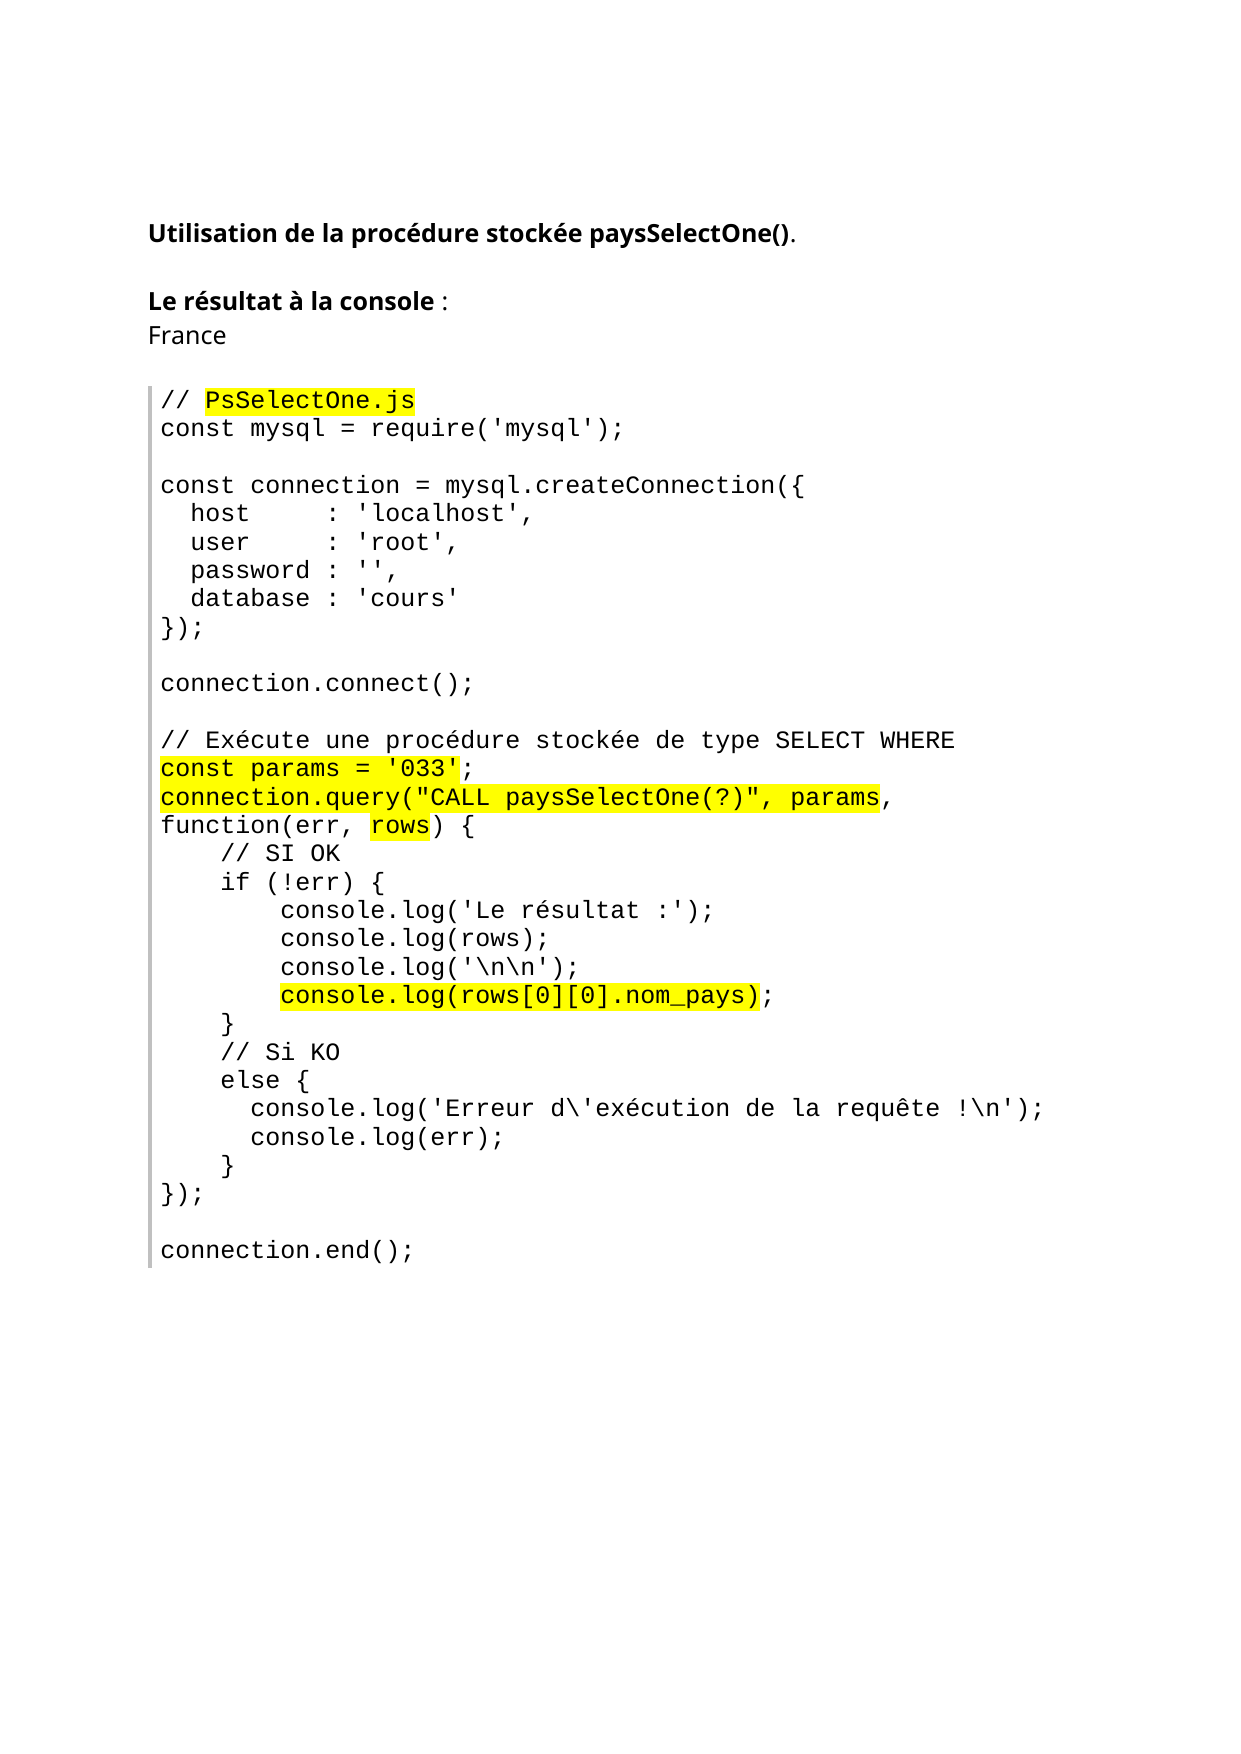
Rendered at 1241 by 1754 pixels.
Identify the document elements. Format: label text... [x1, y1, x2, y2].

text connection.end(); [152, 1238, 1092, 1268]
text const connection = mysql.createConnection({ [152, 473, 1092, 501]
text console.log('Le résultat :'); [152, 898, 1092, 926]
text France [148, 317, 1092, 352]
text connection.query("CALL paysSelectOne(?)", params, function(err, rows) { [152, 784, 1092, 841]
text console.log(rows); [152, 926, 1092, 954]
text } [152, 1011, 1092, 1039]
text console.log('Erreur d\'exécution de la requête !\n'); [152, 1096, 1092, 1124]
text console.log('\n\n'); [152, 954, 1092, 983]
text // SI OK [152, 841, 1092, 869]
text console.log(err); [152, 1124, 1092, 1153]
text database : 'cours' [152, 586, 1092, 614]
text // PsSelectOne.js [152, 386, 1092, 416]
text Utilisation de la procédure stockée paysSelectOne(). [148, 215, 1092, 249]
text }); [152, 1181, 1092, 1209]
text // Si KO [152, 1039, 1092, 1068]
text const params = '033'; [152, 756, 1092, 784]
text connection.connect(); [152, 671, 1092, 699]
text else { [152, 1068, 1092, 1096]
text console.log(rows[0][0].nom_pays); [152, 983, 1092, 1011]
text host : 'localhost', [152, 501, 1092, 529]
text user : 'root', [152, 529, 1092, 558]
text } [152, 1153, 1092, 1181]
text Le résultat à la console : [148, 283, 1092, 317]
text }); [152, 614, 1092, 643]
text password : '', [152, 558, 1092, 586]
text // Exécute une procédure stockée de type SELECT WHERE [152, 728, 1092, 756]
text if (!err) { [152, 869, 1092, 898]
text const mysql = require('mysql'); [152, 416, 1092, 444]
